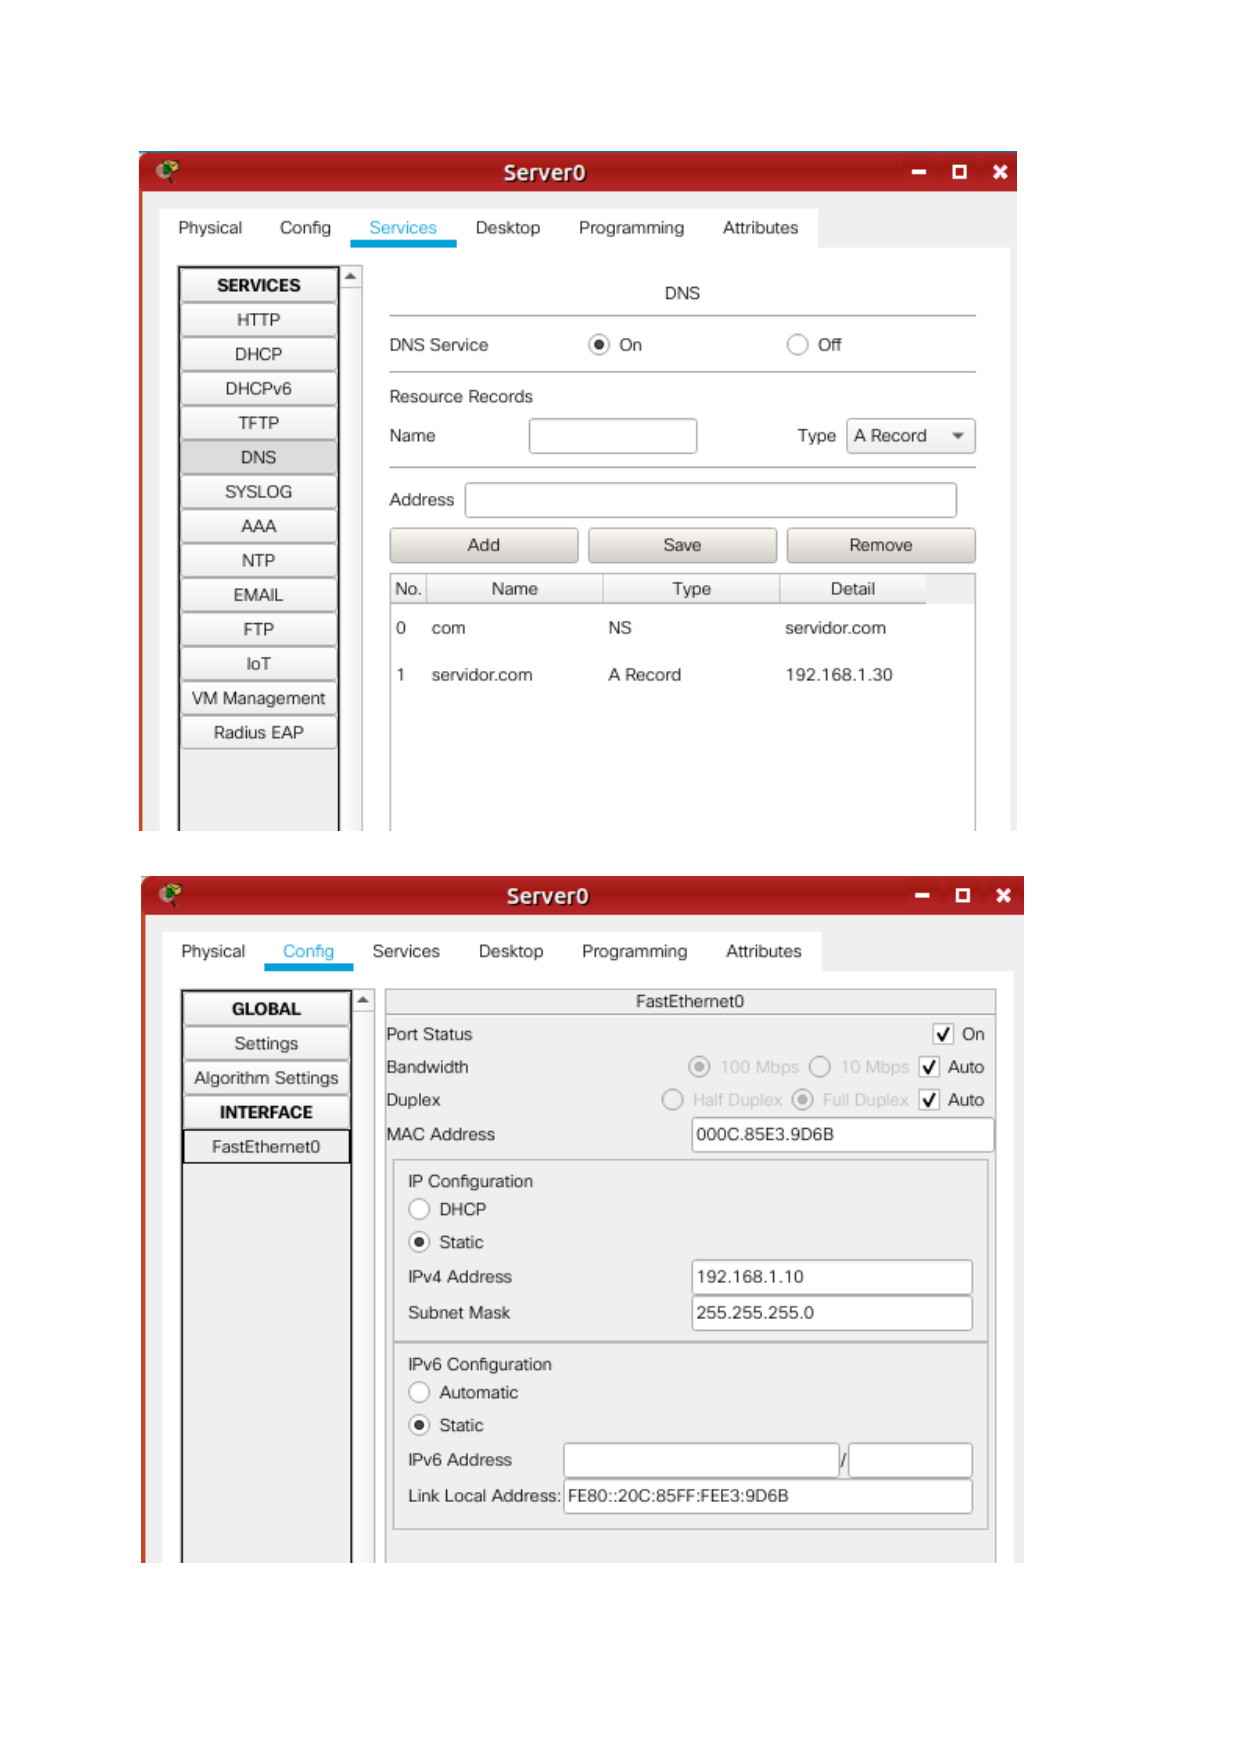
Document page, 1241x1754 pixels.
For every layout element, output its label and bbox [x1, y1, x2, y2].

picture [141, 876, 1024, 1563]
picture [138, 153, 1017, 831]
